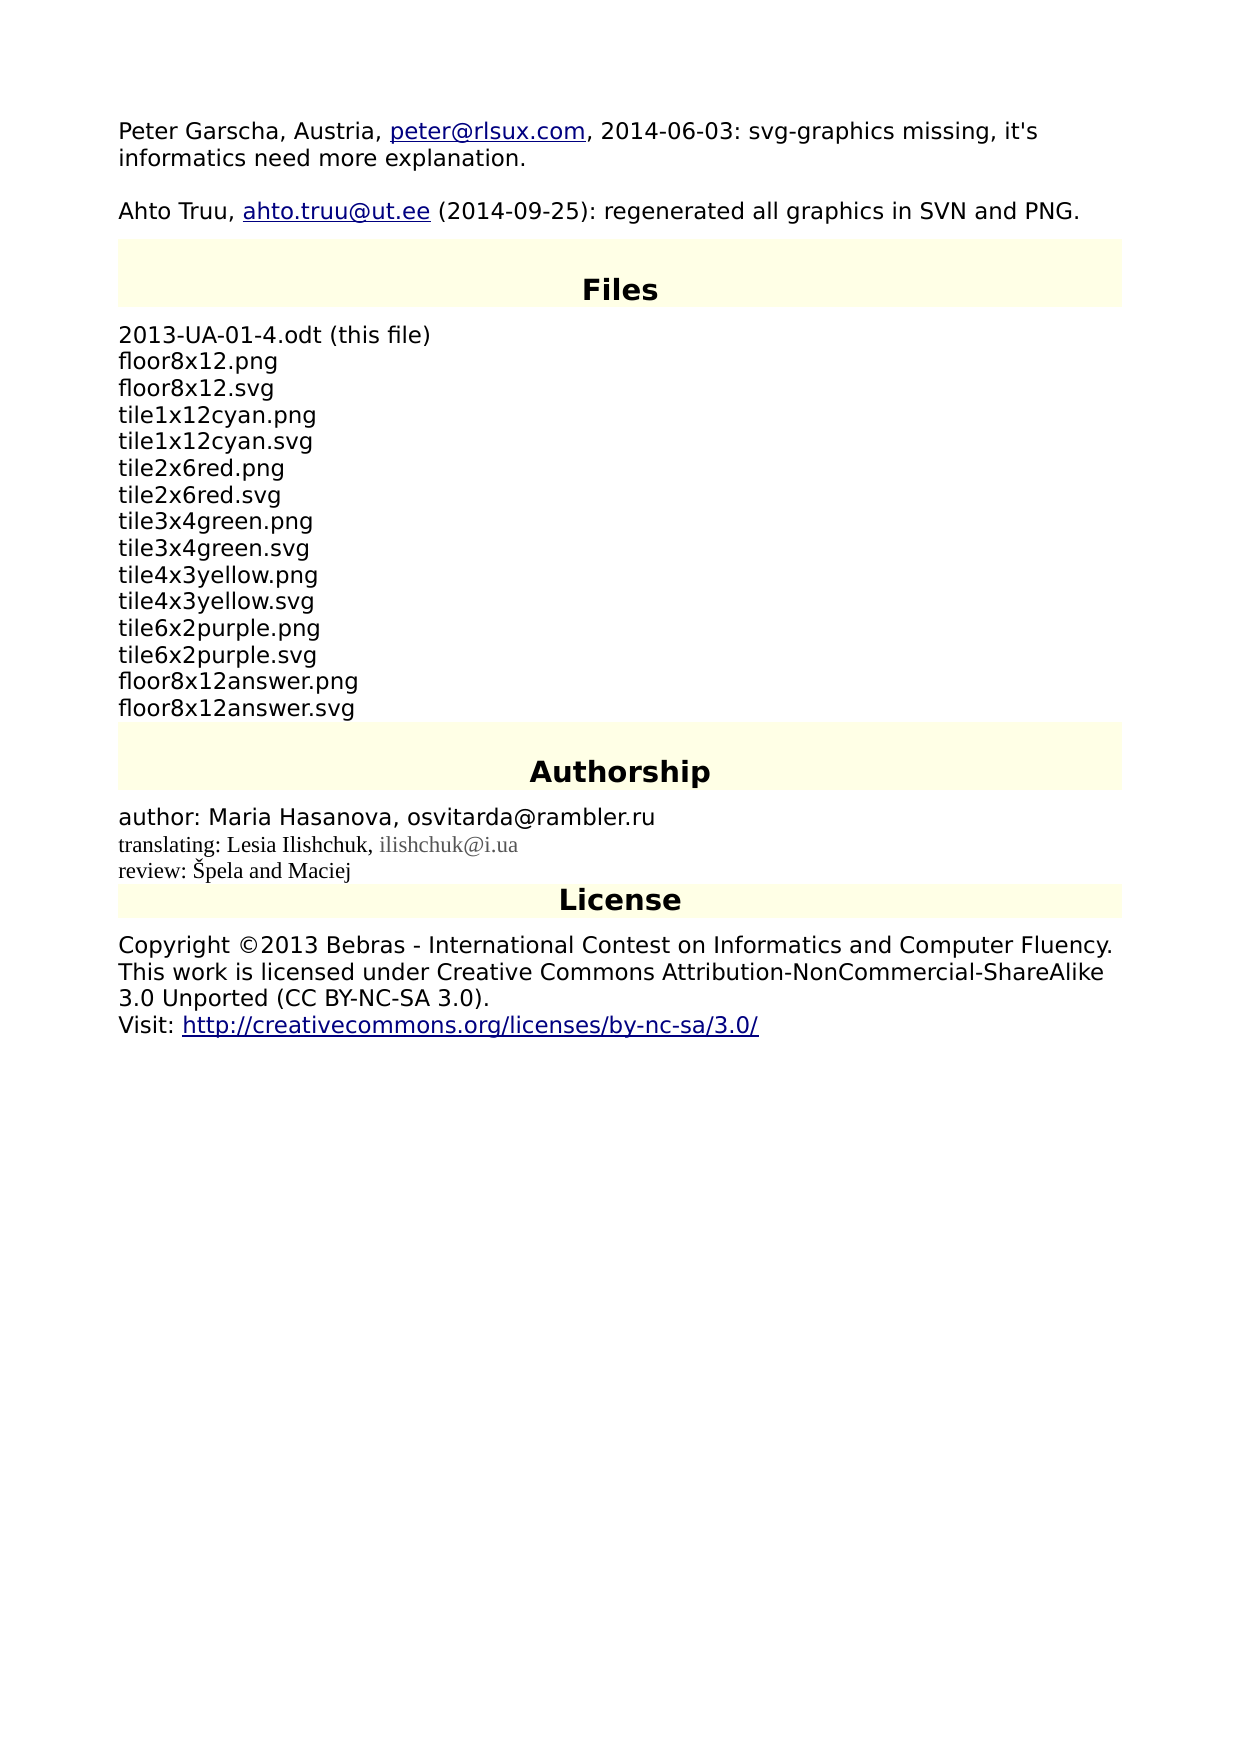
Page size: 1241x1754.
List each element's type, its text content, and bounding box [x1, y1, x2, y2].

text review: Špela and Maciej [118, 857, 1122, 884]
subtitle License [118, 884, 1122, 918]
text tile6x2purple.png [118, 615, 1122, 642]
text This work is licensed under Creative Commons Attribution-NonCommercial-ShareAlike 3.0 Unported (CC BY-NC-SA 3.0). [118, 959, 1122, 1012]
text tile1x12cyan.svg [118, 428, 1122, 455]
text floor8x12answer.svg [118, 695, 1122, 722]
text Copyright ©2013 Bebras - International Contest on Informatics and Computer Fluency. [118, 932, 1122, 959]
text author: Maria Hasanova, osvitarda@rambler.ru [118, 804, 1122, 831]
text tile2x6red.png [118, 455, 1122, 482]
text translating: Lesia Ilishchuk, ilishchuk@i.ua [118, 831, 1122, 857]
text floor8x12answer.png [118, 668, 1122, 695]
text Ahto Truu, ahto.truu@ut.ee (2014-09-25): regenerated all graphics in SVN and PNG. [118, 198, 1122, 225]
subtitle Authorship [118, 756, 1122, 790]
text tile4x3yellow.png [118, 562, 1122, 588]
text tile1x12cyan.png [118, 402, 1122, 428]
text tile4x3yellow.svg [118, 588, 1122, 615]
text 2013-UA-01-4.odt (this file) [118, 322, 1122, 348]
text tile6x2purple.svg [118, 642, 1122, 668]
text floor8x12.svg [118, 375, 1122, 402]
text Visit: http://creativecommons.org/licenses/by-nc-sa/3.0/ [118, 1012, 1122, 1039]
text Peter Garscha, Austria, peter@rlsux.com, 2014-06-03: svg-graphics missing, it's informatics need more explanation. [118, 118, 1122, 171]
text tile3x4green.svg [118, 535, 1122, 562]
text floor8x12.png [118, 348, 1122, 375]
text tile3x4green.png [118, 508, 1122, 535]
text tile2x6red.svg [118, 482, 1122, 508]
subtitle Files [118, 273, 1122, 307]
